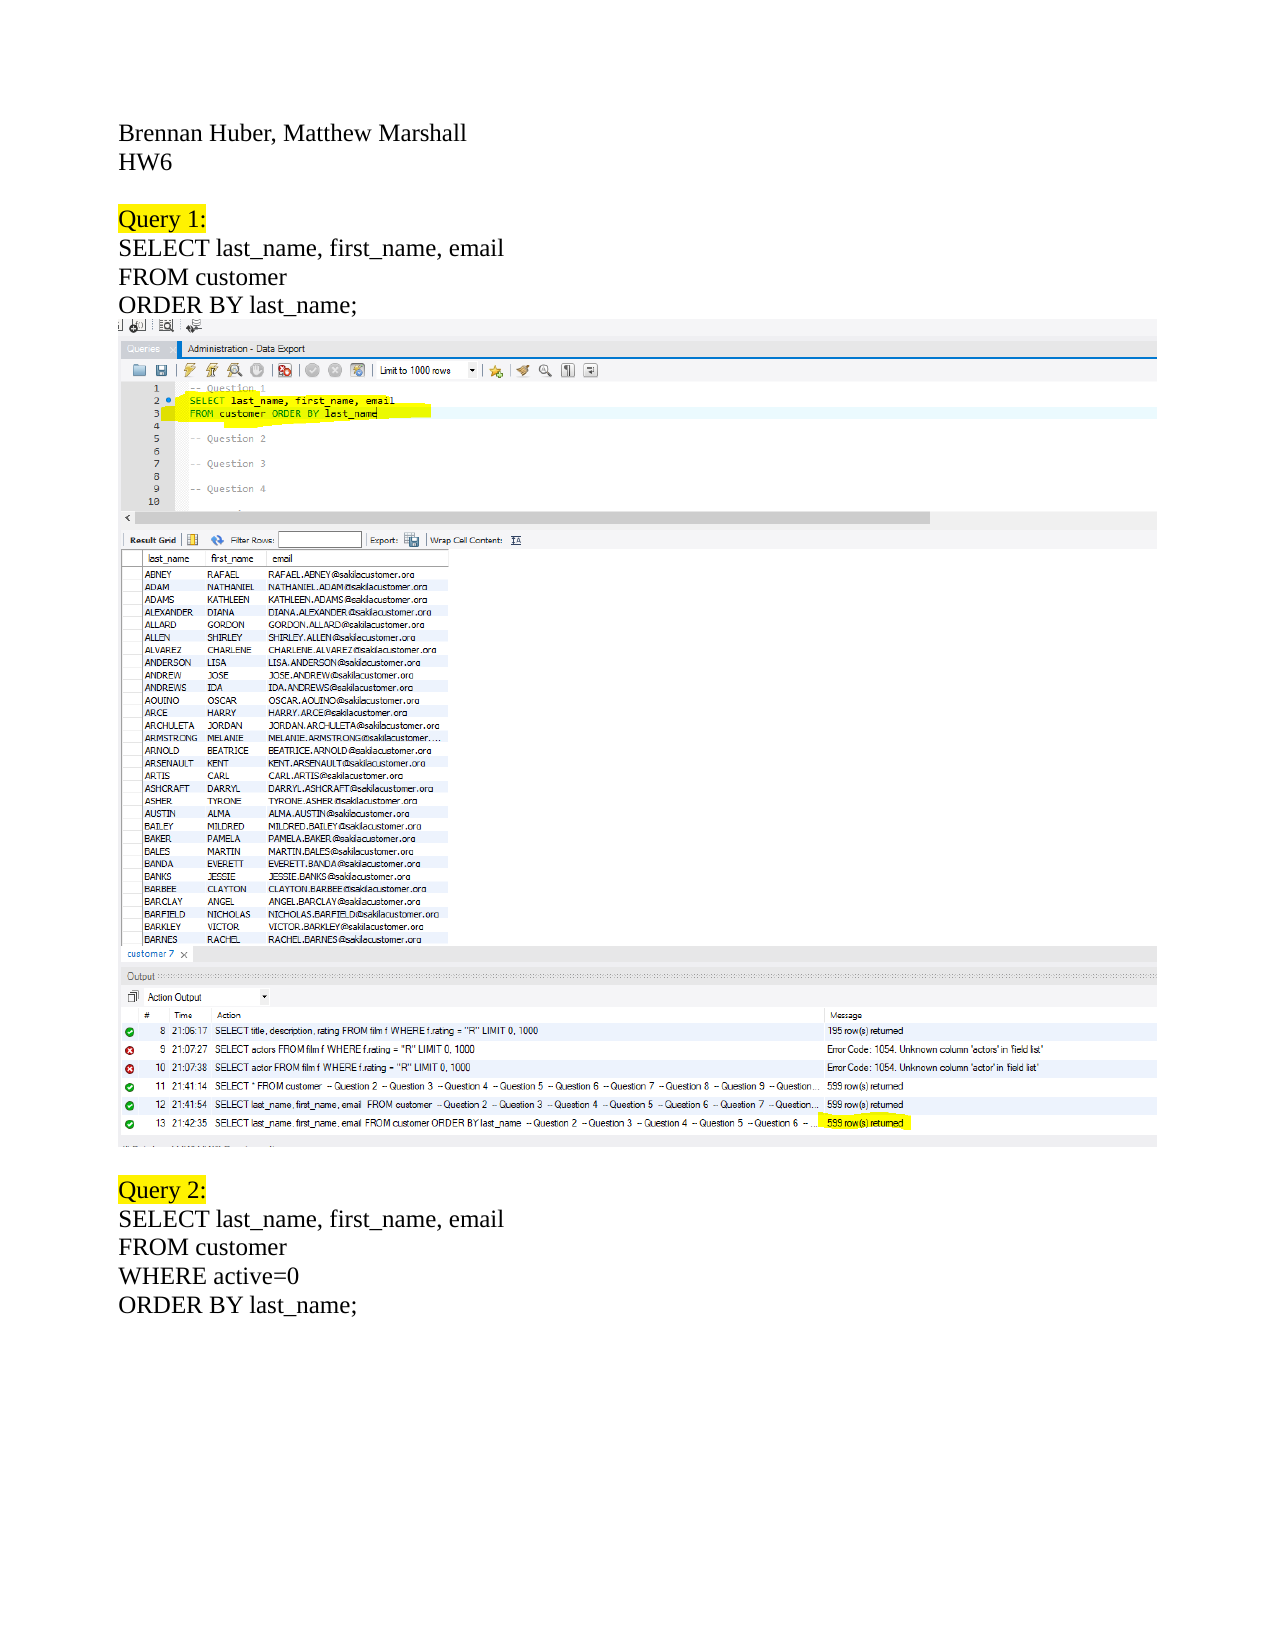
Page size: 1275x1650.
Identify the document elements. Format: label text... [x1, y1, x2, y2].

text Query 2: [118, 1175, 1157, 1204]
text SELECT last_name, first_name, email FROM customer ORDER BY last_name; [118, 233, 1157, 319]
text SELECT last_name, first_name, email FROM customer WHERE active=0 ORDER BY last_name; [118, 1204, 1157, 1319]
text Brennan Huber, Matthew Marshall [118, 118, 1157, 147]
text Query 1: [118, 204, 1157, 233]
text HW6 [118, 147, 1157, 176]
picture [118, 319, 1157, 1147]
